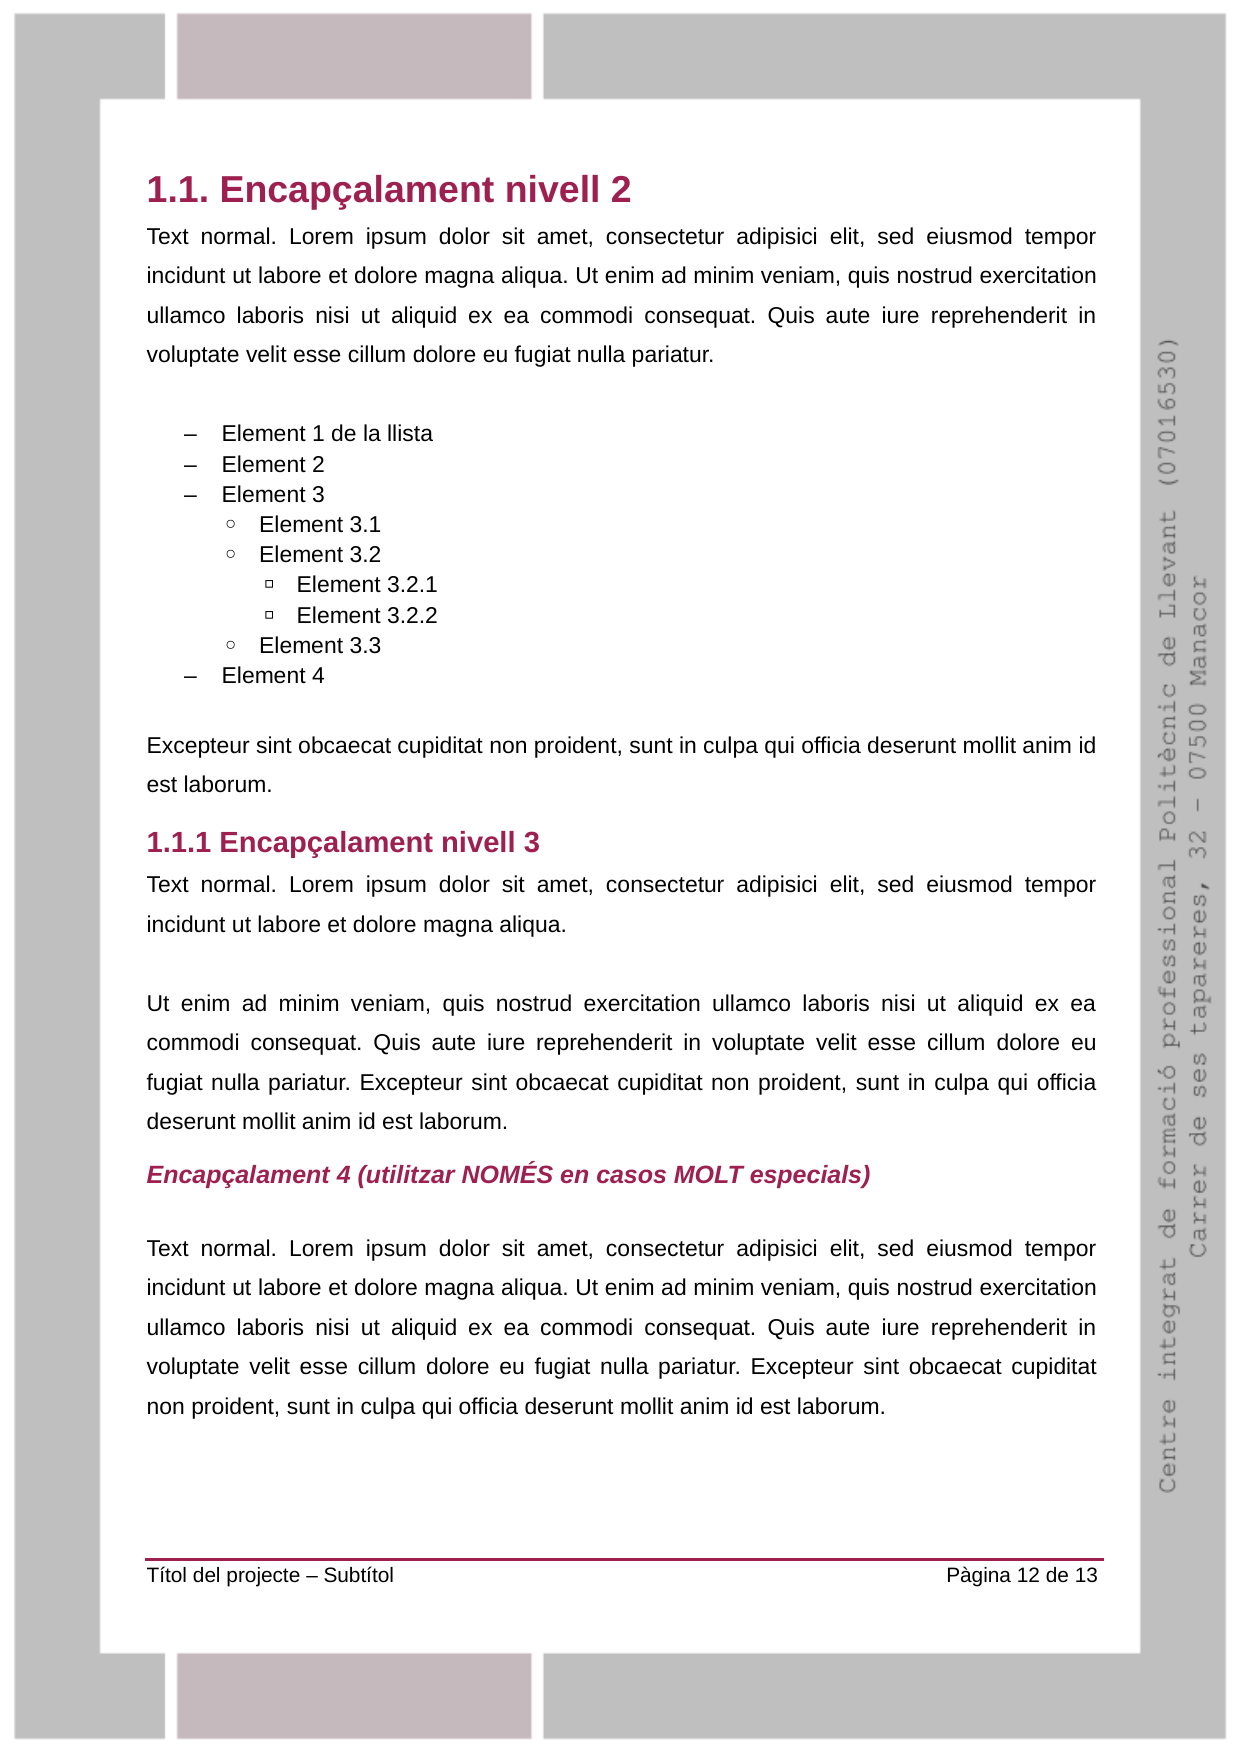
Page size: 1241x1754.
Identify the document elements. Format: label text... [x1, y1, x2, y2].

text Excepteur sint obcaecat cupiditat non proident, sunt in culpa qui officia deserunt mollit anim id est laborum. [146, 732, 1098, 797]
list Element 3.3 [221, 632, 1098, 658]
subtitle 1.1. Encapçalament nivell 2 [146, 167, 1098, 210]
list Element 3.2 [221, 541, 1098, 567]
picture [0, 0, 1241, 1754]
list Element 3.1 [221, 511, 1098, 537]
list Element 3.2.2 [259, 602, 1098, 628]
text Text normal. Lorem ipsum dolor sit amet, consectetur adipisici elit, sed eiusmod tempor incidunt ut labore et dolore magna aliqua. Ut enim ad minim veniam, quis nostrud exercitation ullamco laboris nisi ut aliquid ex ea commodi consequat. Quis aute iure reprehenderit in voluptate velit esse cillum dolore eu fugiat nulla pariatur. Excepteur sint obcaecat cupiditat non proident, sunt in culpa qui officia deserunt mollit anim id est laborum. [146, 1235, 1098, 1419]
subtitle 1.1.1 Encapçalament nivell 3 [146, 825, 1098, 859]
list Element 1 de la llista [184, 420, 1098, 447]
list Element 4 [184, 662, 1098, 688]
subtitle Encapçalament 4 (utilitzar NOMÉS en casos MOLT especials) [146, 1160, 1098, 1189]
text Ut enim ad minim veniam, quis nostrud exercitation ullamco laboris nisi ut aliquid ex ea commodi consequat. Quis aute iure reprehenderit in voluptate velit esse cillum dolore eu fugiat nulla pariatur. Excepteur sint obcaecat cupiditat non proident, sunt in culpa qui officia deserunt mollit anim id est laborum. [146, 990, 1098, 1134]
list Element 3 [184, 481, 1098, 507]
list Element 2 [184, 451, 1098, 477]
text Text normal. Lorem ipsum dolor sit amet, consectetur adipisici elit, sed eiusmod tempor incidunt ut labore et dolore magna aliqua. Ut enim ad minim veniam, quis nostrud exercitation ullamco laboris nisi ut aliquid ex ea commodi consequat. Quis aute iure reprehenderit in voluptate velit esse cillum dolore eu fugiat nulla pariatur. [146, 223, 1098, 368]
text Text normal. Lorem ipsum dolor sit amet, consectetur adipisici elit, sed eiusmod tempor incidunt ut labore et dolore magna aliqua. [146, 871, 1098, 937]
list Element 3.2.1 [259, 571, 1098, 598]
